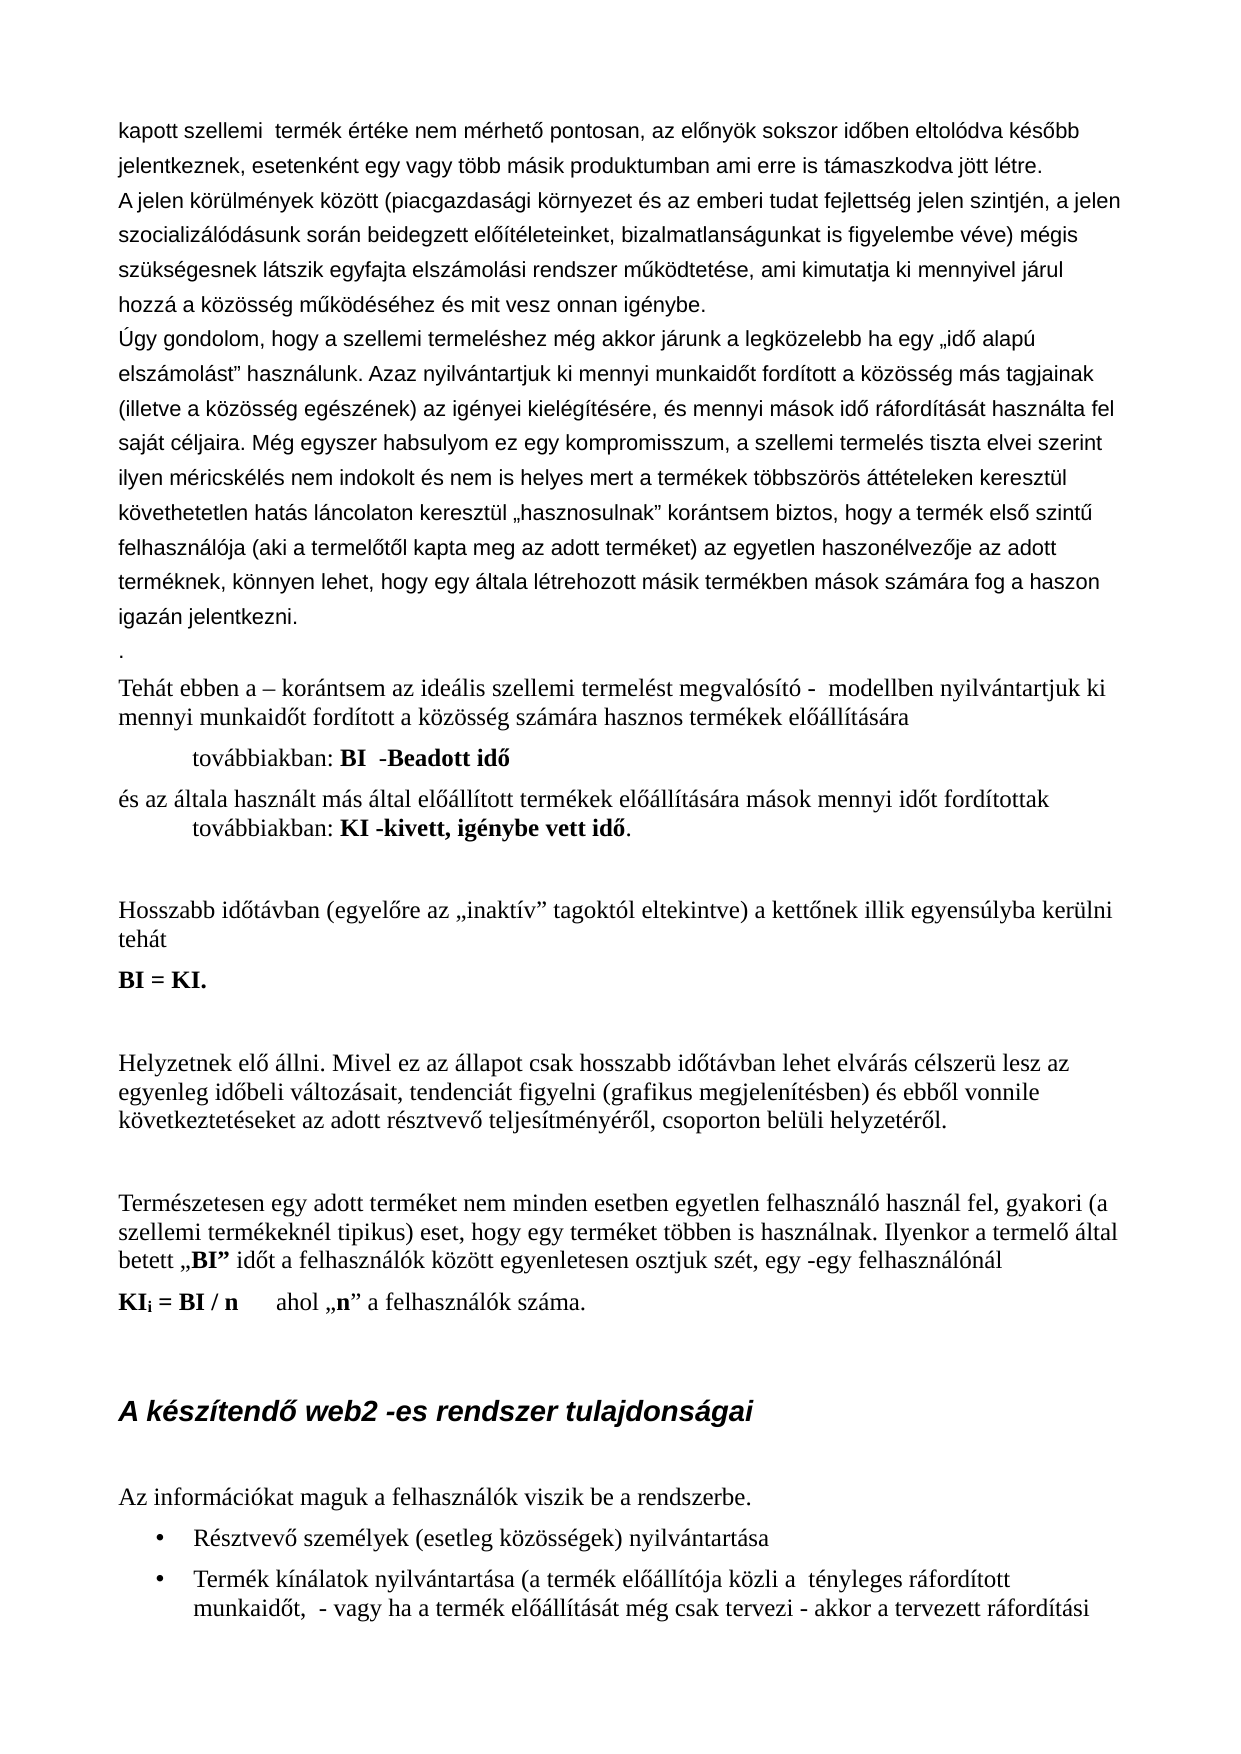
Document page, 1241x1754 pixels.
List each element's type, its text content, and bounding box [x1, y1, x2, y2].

text és az általa használt más által előállított termékek előállítására mások mennyi időt fordítottak továbbiakban: KI -kivett, igénybe vett idő. [118, 784, 1122, 842]
text . [118, 638, 1122, 664]
list Termék kínálatok nyilvántartása (a termék előállítója közli a tényleges ráfordított munkaidőt, - vagy ha a termék előállítását még csak tervezi - akkor a tervezett ráfordítási [156, 1564, 1122, 1622]
text Hosszabb időtávban (egyelőre az „inaktív” tagoktól eltekintve) a kettőnek illik egyensúlyba kerülni tehát [118, 896, 1122, 953]
text Az információkat maguk a felhasználók viszik be a rendszerbe. [118, 1482, 1122, 1510]
text kapott szellemi termék értéke nem mérhető pontosan, az előnyök sokszor időben eltolódva később jelentkeznek, esetenként egy vagy több másik produktumban ami erre is támaszkodva jött létre. [118, 118, 1122, 178]
subtitle A készítendő web2 -es rendszer tulajdonságai [118, 1394, 1122, 1428]
text Helyzetnek elő állni. Mivel ez az állapot csak hosszabb időtávban lehet elvárás célszerü lesz az egyenleg időbeli változásait, tendenciát figyelni (grafikus megjelenítésben) és ebből vonnile következtetéseket az adott résztvevő teljesítményéről, csoporton belüli helyzetéről. [118, 1048, 1122, 1134]
text BI = KI. [118, 966, 1122, 994]
text A jelen körülmények között (piacgazdasági környezet és az emberi tudat fejlettség jelen szintjén, a jelen szocializálódásunk során beidegzett előítéleteinket, bizalmatlanságunkat is figyelembe véve) mégis szükségesnek látszik egyfajta elszámolási rendszer működtetése, ami kimutatja ki mennyivel járul hozzá a közösség működéséhez és mit vesz onnan igénybe. [118, 187, 1122, 317]
text továbbiakban: BI -Beadott idő [118, 743, 1122, 772]
text Tehát ebben a – korántsem az ideális szellemi termelést megvalósító - modellben nyilvántartjuk ki mennyi munkaidőt fordított a közösség számára hasznos termékek előállítására [118, 673, 1122, 731]
text KIi = BI / n ahol „n” a felhasználók száma. [118, 1287, 1122, 1316]
text Úgy gondolom, hogy a szellemi termeléshez még akkor járunk a legközelebb ha egy „idő alapú elszámolást” használunk. Azaz nyilvántartjuk ki mennyi munkaidőt fordított a közösség más tagjainak (illetve a közösség egészének) az igényei kielégítésére, és mennyi mások idő ráfordítását használta fel saját céljaira. Még egyszer habsulyom ez egy kompromisszum, a szellemi termelés tiszta elvei szerint ilyen méricskélés nem indokolt és nem is helyes mert a termékek többszörös áttételeken keresztül követhetetlen hatás láncolaton keresztül „hasznosulnak” korántsem biztos, hogy a termék első szintű felhasználója (aki a termelőtől kapta meg az adott terméket) az egyetlen haszonélvezője az adott terméknek, könnyen lehet, hogy egy általa létrehozott másik termékben mások számára fog a haszon igazán jelentkezni. [118, 326, 1122, 629]
list Résztvevő személyek (esetleg közösségek) nyilvántartása [156, 1523, 1122, 1552]
text Természetesen egy adott terméket nem minden esetben egyetlen felhasználó használ fel, gyakori (a szellemi termékeknél tipikus) eset, hogy egy terméket többen is használnak. Ilyenkor a termelő által betett „BI” időt a felhasználók között egyenletesen osztjuk szét, egy -egy felhasználónál [118, 1188, 1122, 1274]
